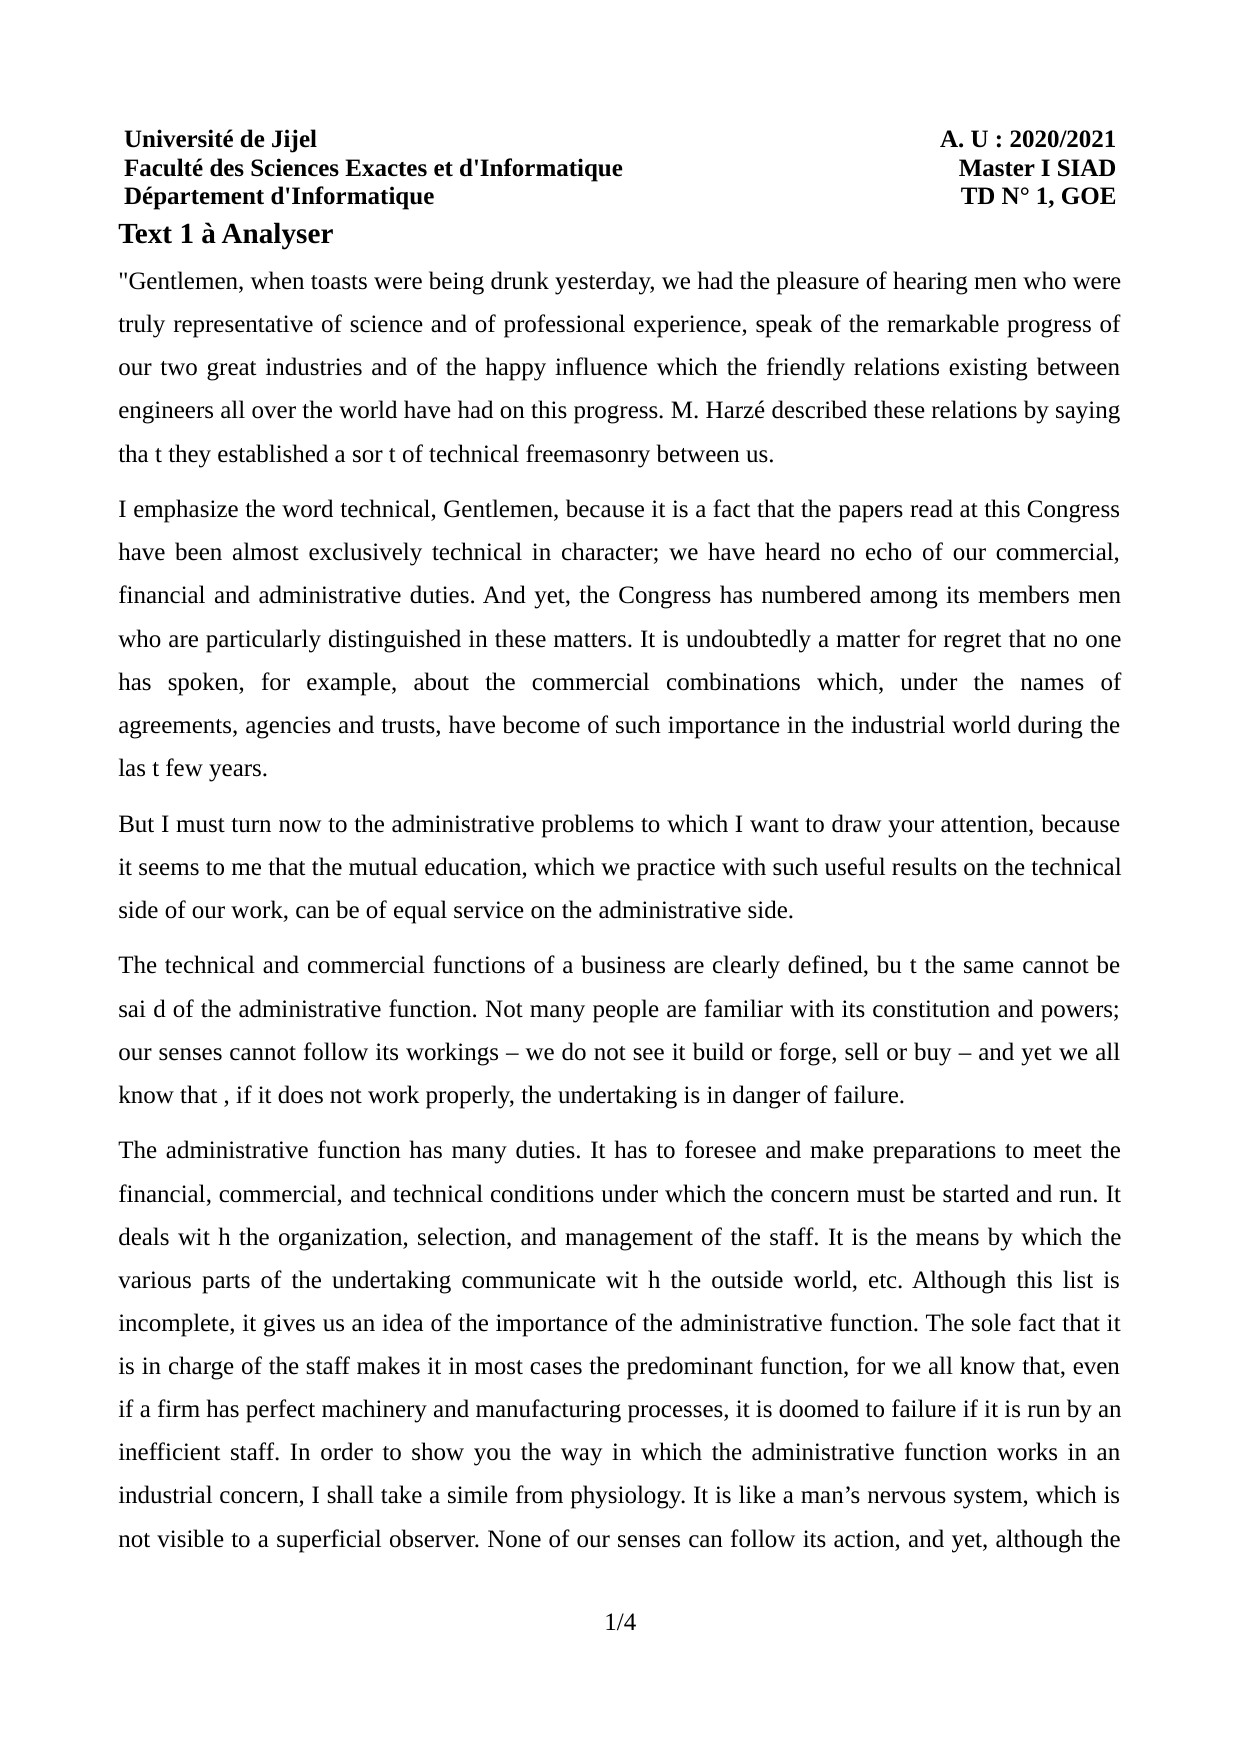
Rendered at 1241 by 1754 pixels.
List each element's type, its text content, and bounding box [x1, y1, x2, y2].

table_header A. U : 2020/2021 Master I SIAD TD N° 1, GOE [765, 118, 1122, 216]
text The technical and commercial functions of a business are clearly defined, bu t the same cannot be sai d of the administrative function. Not many people are familiar with its constitution and powers; our senses cannot follow its workings – we do not see it build or forge, sell or buy – and yet we all know that , if it does not work properly, the undertaking is in danger of failure. [118, 951, 1122, 1109]
text Text 1 à Analyser [118, 216, 1122, 249]
text "Gentlemen, when toasts were being drunk yesterday, we had the pleasure of hearing men who were truly representative of science and of professional experience, speak of the remarkable progress of our two great industries and of the happy influence which the friendly relations existing between engineers all over the world have had on this progress. M. Harzé described these relations by saying tha t they established a sor t of technical freemasonry between us. [118, 266, 1122, 467]
text I emphasize the word technical, Gentlemen, because it is a fact that the papers read at this Congress have been almost exclusively technical in character; we have heard no echo of our commercial, financial and administrative duties. And yet, the Congress has numbered among its members men who are particularly distinguished in these matters. It is undoubtedly a matter for regret that no one has spoken, for example, about the commercial combinations which, under the names of agreements, agencies and trusts, have become of such importance in the industrial world during the las t few years. [118, 494, 1122, 782]
text The administrative function has many duties. It has to foresee and make preparations to meet the financial, commercial, and technical conditions under which the concern must be started and run. It deals wit h the organization, selection, and management of the staff. It is the means by which the various parts of the undertaking communicate wit h the outside world, etc. Although this list is incomplete, it gives us an idea of the importance of the administrative function. The sole fact that it is in charge of the staff makes it in most cases the predominant function, for we all know that, even if a firm has perfect machinery and manufacturing processes, it is doomed to failure if it is run by an inefficient staff. In order to show you the way in which the administrative function works in an industrial concern, I shall take a simile from physiology. It is like a man’s nervous system, which is not visible to a superficial observer. None of our senses can follow its action, and yet, although the [118, 1136, 1122, 1552]
text But I must turn now to the administrative problems to which I want to draw your attention, because it seems to me that the mutual education, which we practice with such useful results on the technical side of our work, can be of equal service on the administrative side. [118, 809, 1122, 924]
table_header Université de Jijel Faculté des Sciences Exactes et d'Informatique Département d'Informatique [118, 118, 765, 216]
